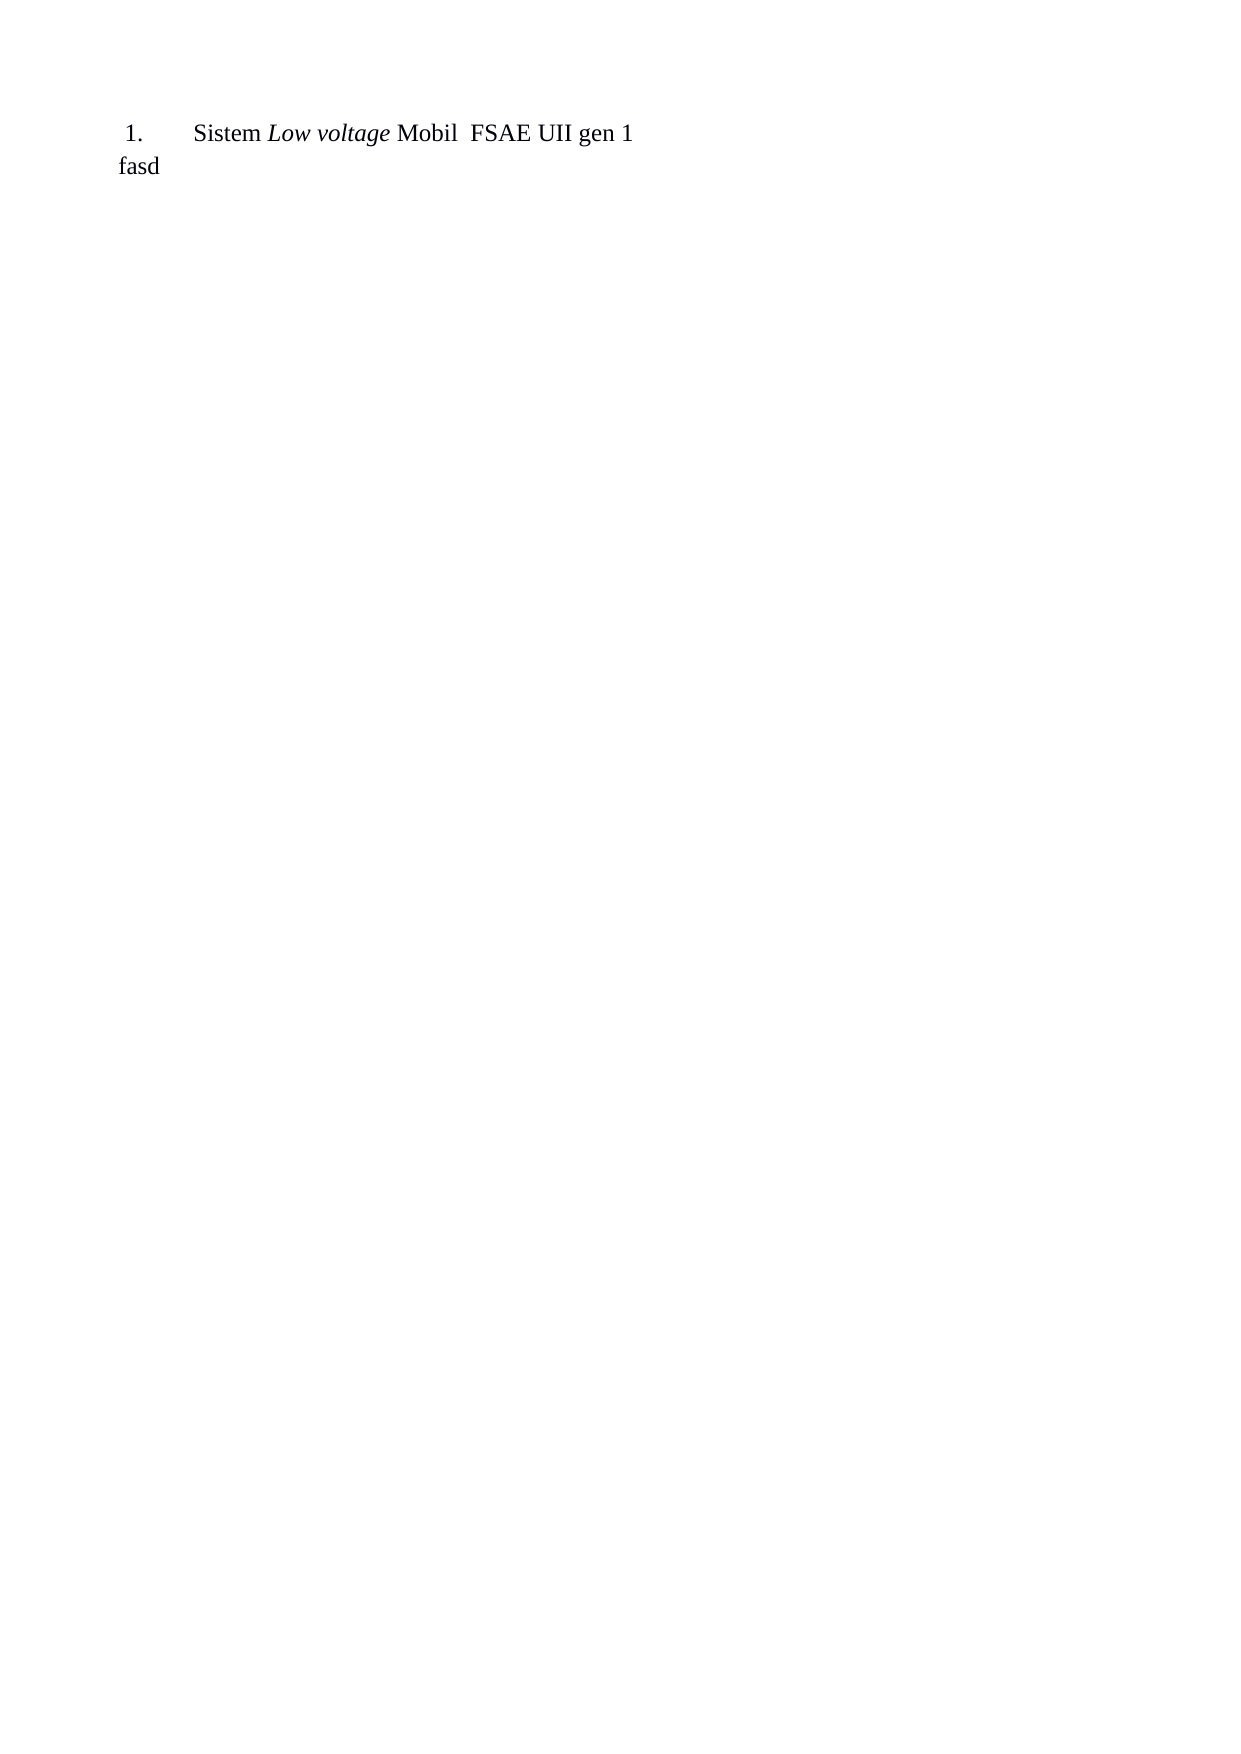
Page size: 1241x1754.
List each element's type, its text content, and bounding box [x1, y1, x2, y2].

text fasd [118, 151, 1152, 180]
list Sistem Low voltage Mobil FSAE UII gen 1 [118, 118, 1152, 147]
